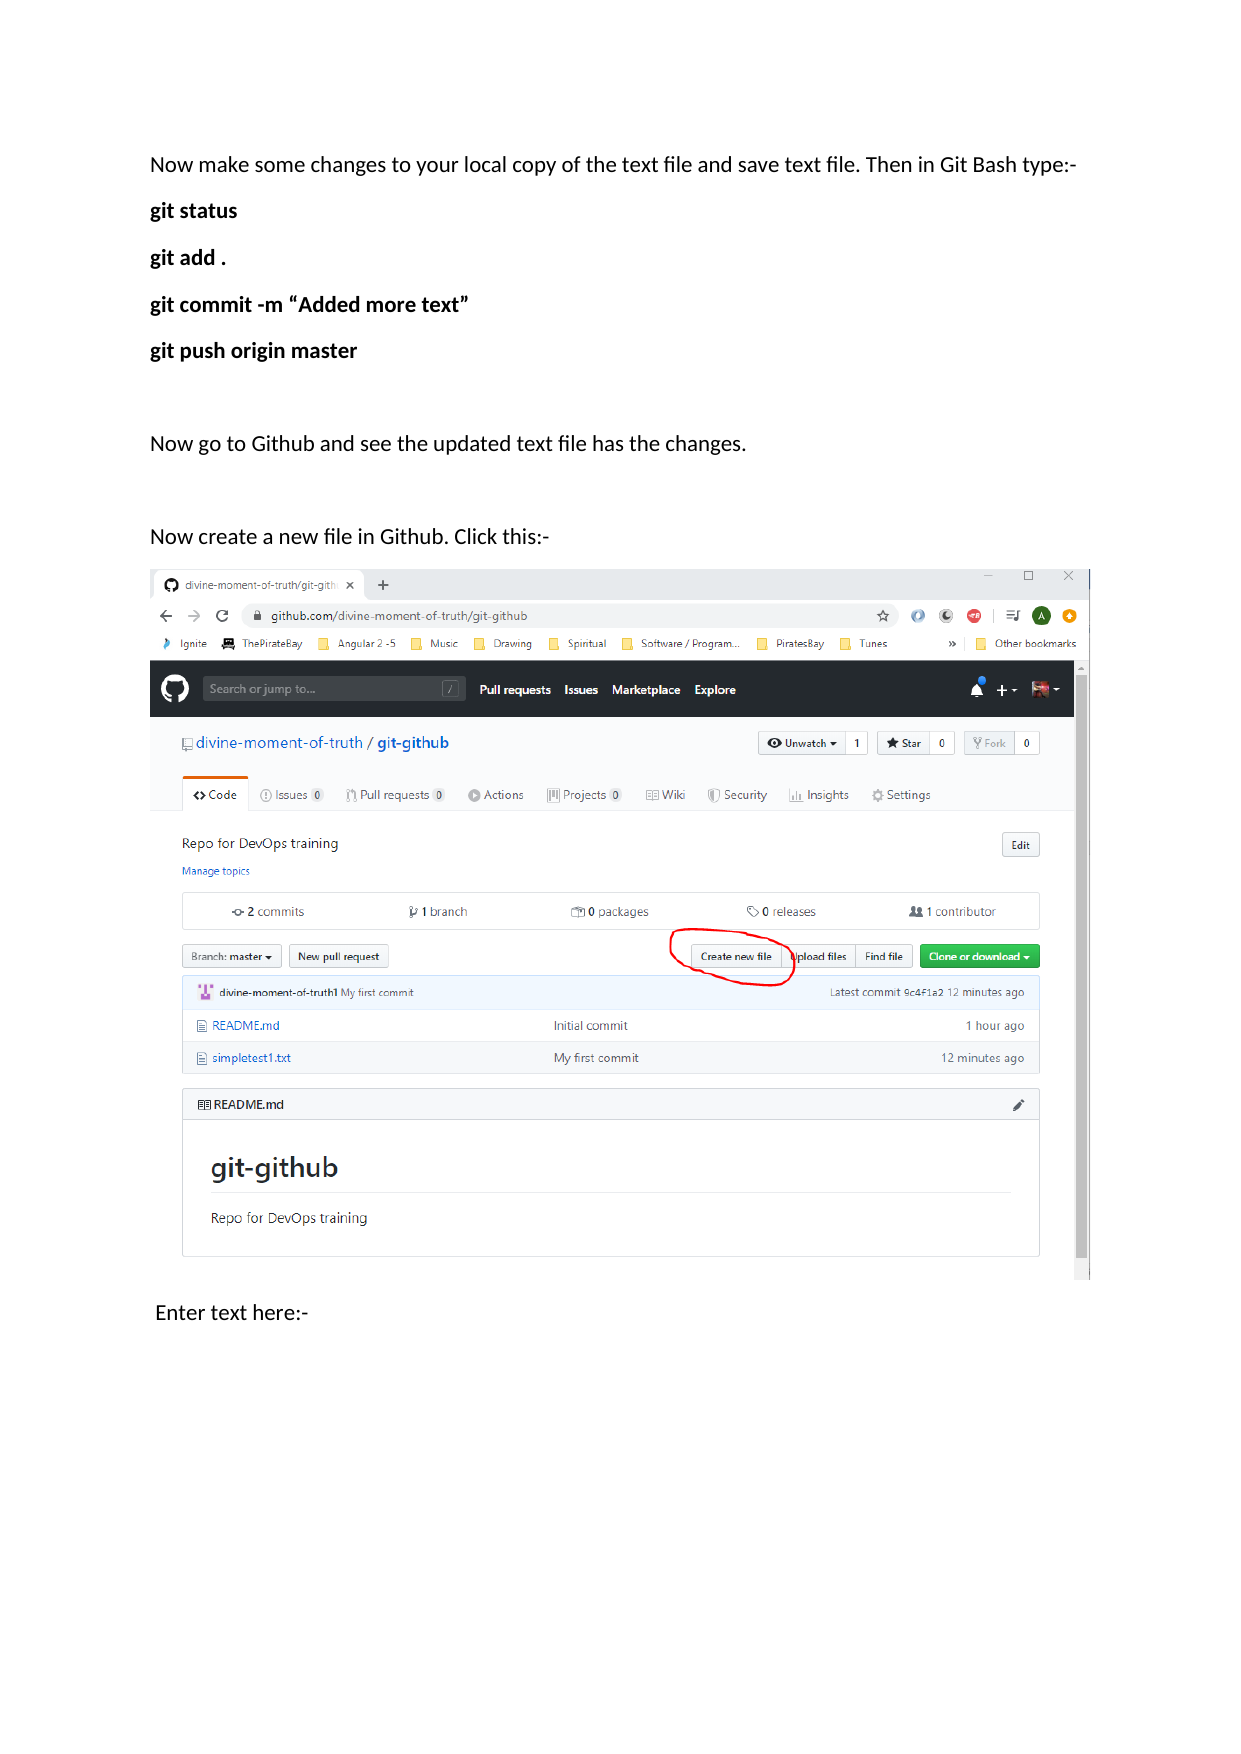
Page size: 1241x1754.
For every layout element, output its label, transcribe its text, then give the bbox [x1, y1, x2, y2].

text Now go to Github and see the updated text file has the changes. [150, 429, 1090, 457]
text git push origin master [150, 336, 1090, 364]
text Now make some changes to your local copy of the text file and save text file. Then in Git Bash type:- [150, 150, 1090, 178]
text Enter text here:- [150, 1298, 1090, 1326]
text git status [150, 197, 1090, 224]
text git commit -m “Added more text” [150, 290, 1090, 318]
text git add . [150, 243, 1090, 271]
text Now create a new file in Github. Click this:- [150, 522, 1090, 551]
